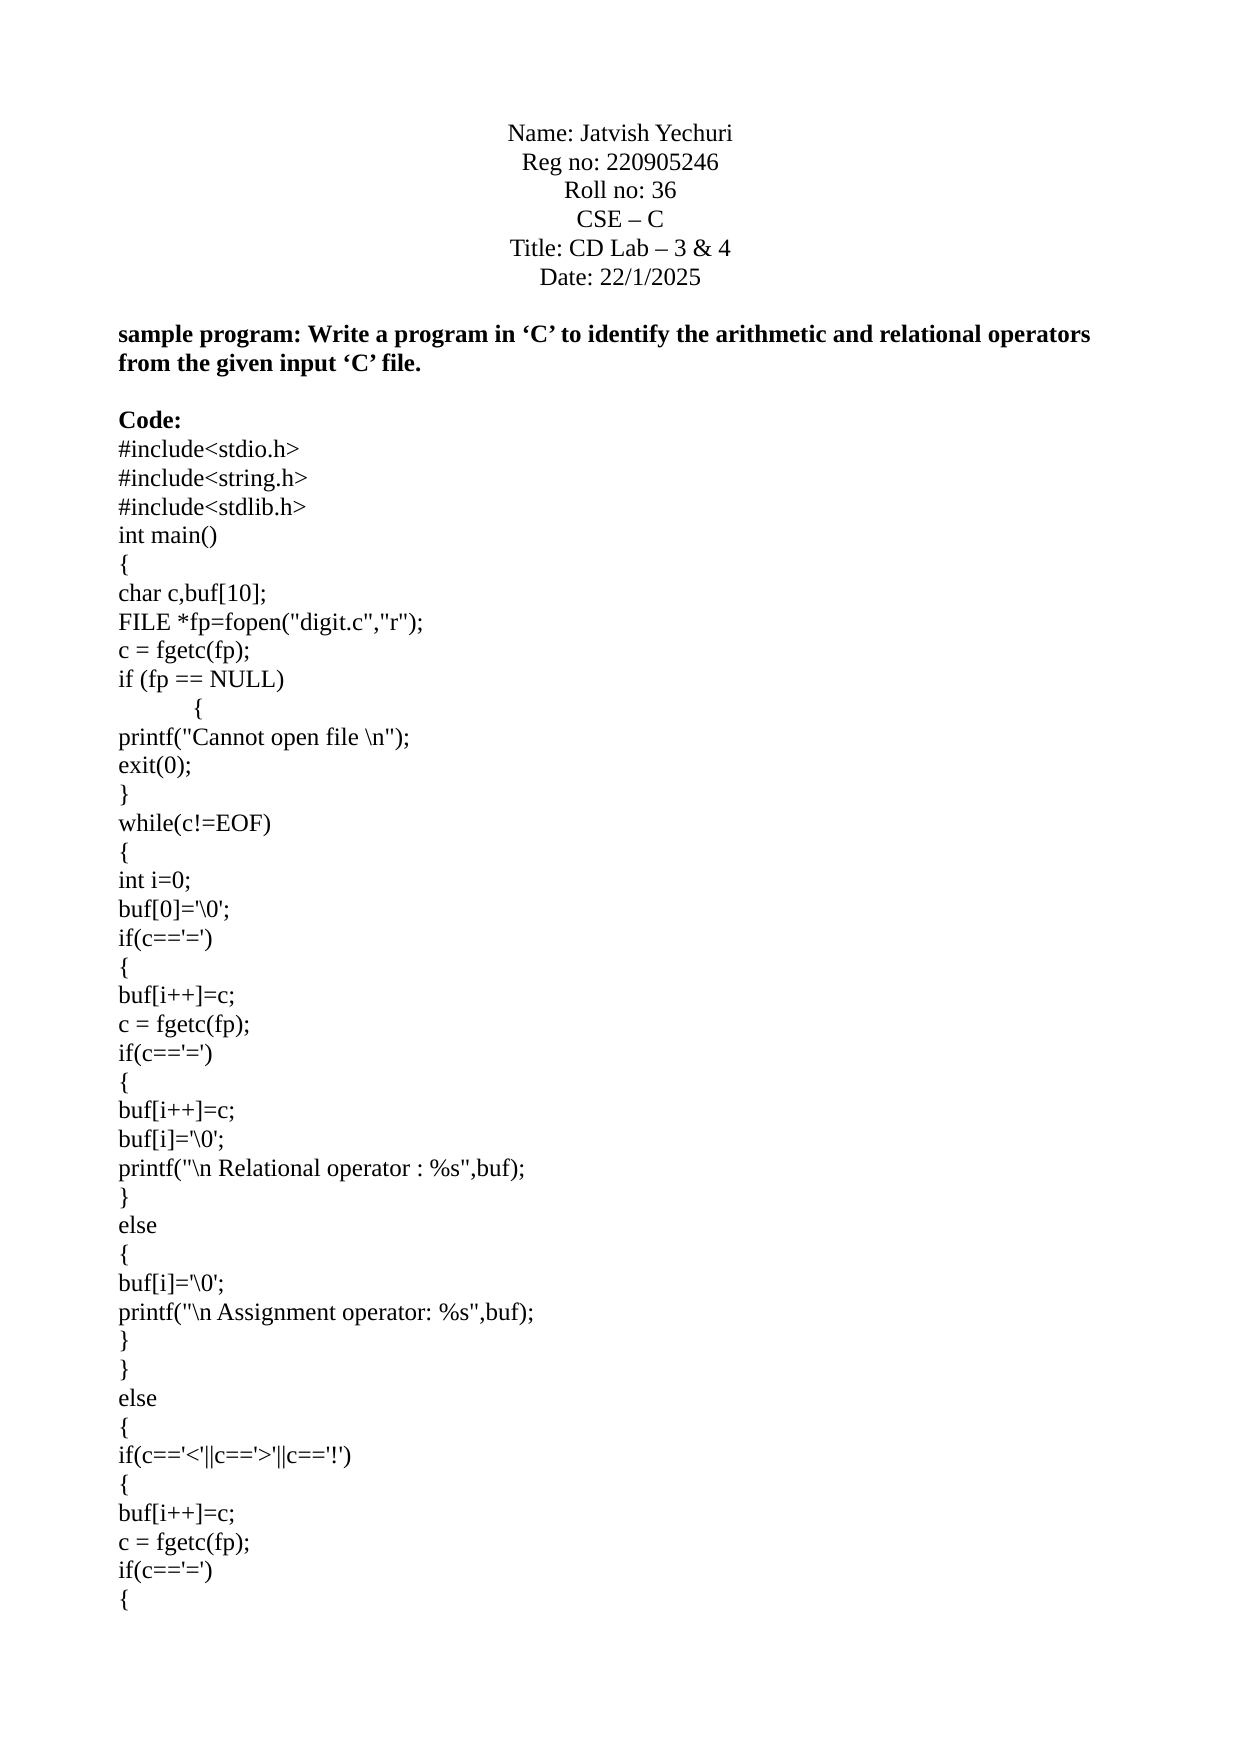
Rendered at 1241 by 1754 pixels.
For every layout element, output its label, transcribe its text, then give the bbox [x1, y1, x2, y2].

text Roll no: 36 [118, 176, 1122, 204]
text buf[i++]=c; [118, 981, 1122, 1009]
text buf[i++]=c; [118, 1096, 1122, 1124]
text int main() [118, 521, 1122, 549]
text #include<stdio.h> [118, 434, 1122, 463]
text exit(0); [118, 751, 1122, 779]
text { [118, 549, 1122, 578]
text Name: Jatvish Yechuri [118, 118, 1122, 147]
text { [118, 1239, 1122, 1268]
text int i=0; [118, 866, 1122, 894]
text #include<string.h> [118, 463, 1122, 492]
text { [118, 837, 1122, 866]
text Title: CD Lab – 3 & 4 [118, 233, 1122, 262]
text printf("\n Relational operator : %s",buf); [118, 1153, 1122, 1182]
text buf[0]='\0'; [118, 894, 1122, 923]
text { [118, 1412, 1122, 1441]
text FILE *fp=fopen("digit.c","r"); [118, 607, 1122, 636]
text char c,buf[10]; [118, 578, 1122, 607]
text Code: [118, 406, 1122, 434]
text { [118, 693, 1122, 722]
text } [118, 1354, 1122, 1383]
text { [118, 1469, 1122, 1498]
text { [118, 1584, 1122, 1613]
text if(c=='=') [118, 1038, 1122, 1067]
text if (fp == NULL) [118, 664, 1122, 693]
text c = fgetc(fp); [118, 1009, 1122, 1038]
text CSE – C [118, 204, 1122, 233]
text } [118, 779, 1122, 808]
text c = fgetc(fp); [118, 1527, 1122, 1556]
text #include<stdlib.h> [118, 492, 1122, 521]
text if(c=='=') [118, 923, 1122, 952]
text if(c=='=') [118, 1556, 1122, 1584]
text else [118, 1383, 1122, 1412]
text buf[i]='\0'; [118, 1268, 1122, 1297]
text } [118, 1326, 1122, 1354]
text printf("Cannot open file \n"); [118, 722, 1122, 751]
text } [118, 1182, 1122, 1211]
text buf[i]='\0'; [118, 1124, 1122, 1153]
text sample program: Write a program in ‘C’ to identify the arithmetic and relational operators from the given input ‘C’ file. [118, 319, 1122, 377]
text Date: 22/1/2025 [118, 262, 1122, 291]
text while(c!=EOF) [118, 808, 1122, 837]
text Reg no: 220905246 [118, 147, 1122, 176]
text if(c=='<'||c=='>'||c=='!') [118, 1441, 1122, 1469]
text printf("\n Assignment operator: %s",buf); [118, 1297, 1122, 1326]
text { [118, 952, 1122, 981]
text c = fgetc(fp); [118, 636, 1122, 664]
text buf[i++]=c; [118, 1498, 1122, 1527]
text else [118, 1211, 1122, 1239]
text { [118, 1067, 1122, 1096]
